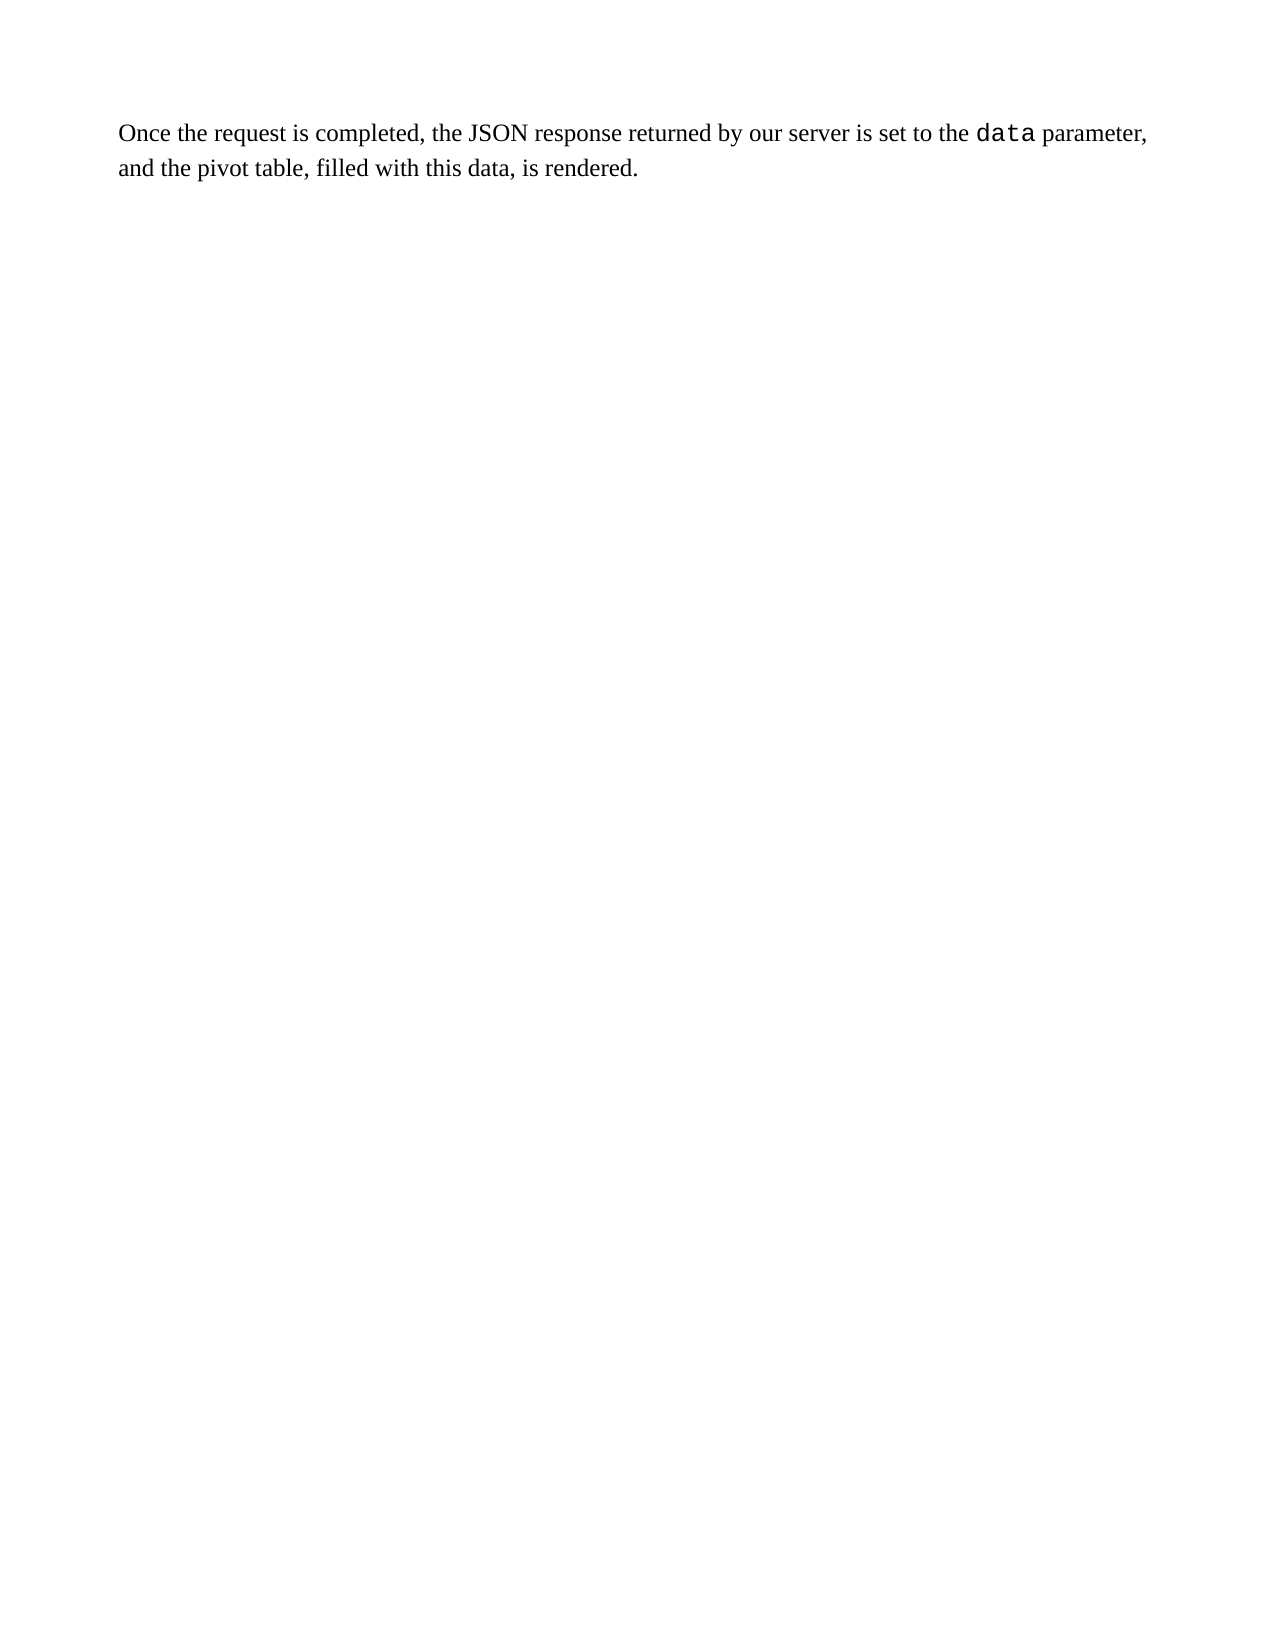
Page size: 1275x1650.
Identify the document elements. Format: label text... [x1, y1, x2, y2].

text Once the request is completed, the JSON response returned by our server is set to the data parameter, and the pivot table, filled with this data, is rendered. [118, 118, 1157, 182]
